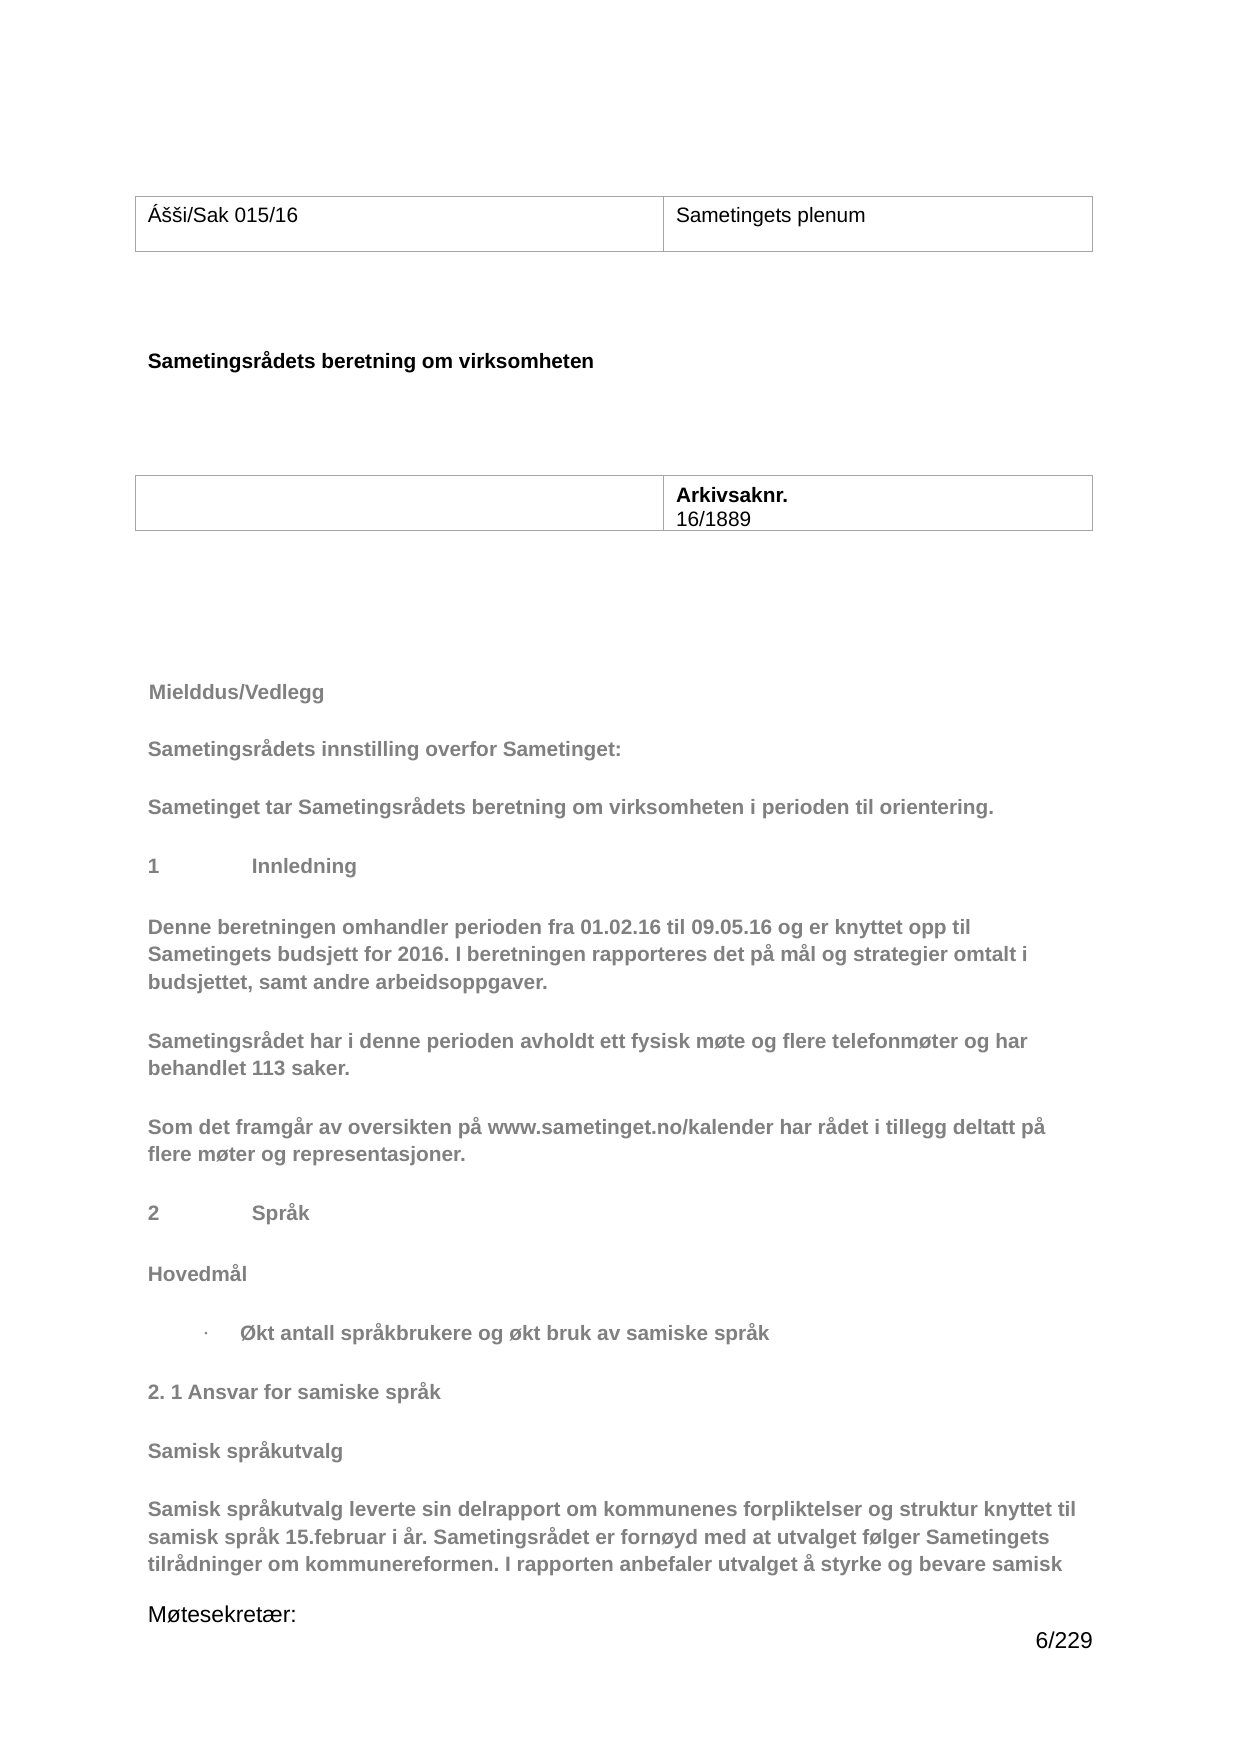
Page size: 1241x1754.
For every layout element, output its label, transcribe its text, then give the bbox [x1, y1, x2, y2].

text Sametingsrådets beretning om virksomheten [148, 348, 1093, 372]
table_header Sametingets plenum [664, 197, 1092, 251]
table_header Mielddus/Vedlegg [148, 679, 901, 736]
table_header Arkivsaknr. 16/1889 [664, 476, 1092, 530]
table_cell [136, 531, 664, 555]
table_header [136, 476, 663, 530]
table_cell [664, 531, 1092, 555]
table_header Ášši/Sak 015/16 [136, 197, 663, 251]
